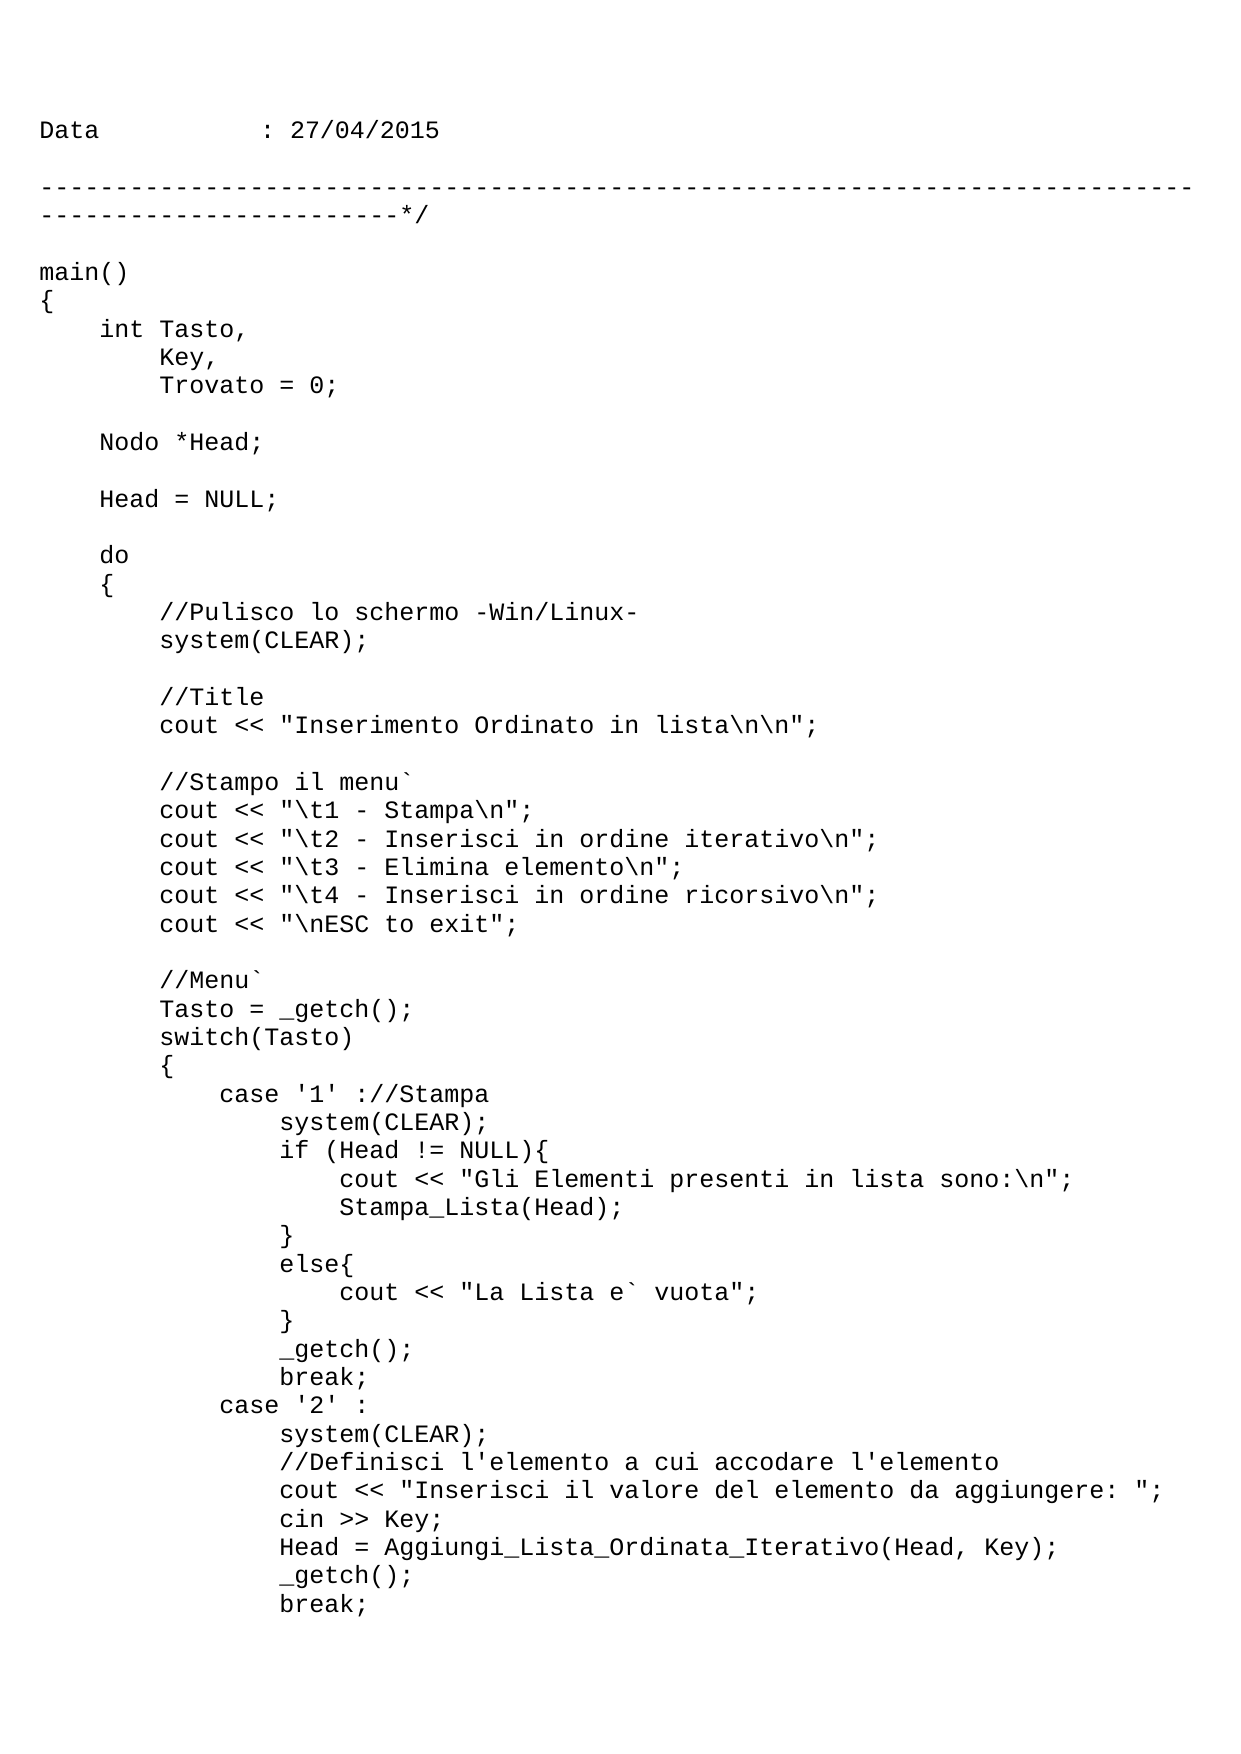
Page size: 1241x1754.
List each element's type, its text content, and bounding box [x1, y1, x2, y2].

text Stampa_Lista(Head); [39, 1195, 1197, 1223]
text switch(Tasto) [39, 1025, 1197, 1053]
text cout << "\nESC to exit"; [39, 911, 1197, 940]
text int Tasto, [39, 316, 1197, 345]
text cout << "Gli Elementi presenti in lista sono:\n"; [39, 1166, 1197, 1195]
text Head = NULL; [39, 486, 1197, 515]
text Trovato = 0; [39, 373, 1197, 401]
text cout << "Inserimento Ordinato in lista\n\n"; [39, 713, 1197, 741]
text { [39, 1053, 1197, 1081]
text { [39, 288, 1197, 316]
text //Menu` [39, 968, 1197, 996]
text cin >> Key; [39, 1506, 1197, 1535]
text cout << "\t2 - Inserisci in ordine iterativo\n"; [39, 826, 1197, 855]
text cout << "La Lista e` vuota"; [39, 1280, 1197, 1308]
text //Pulisco lo schermo -Win/Linux- [39, 600, 1197, 628]
text Tasto = _getch(); [39, 996, 1197, 1025]
text Data : 27/04/2015 [39, 118, 1197, 146]
text _getch(); [39, 1563, 1197, 1591]
text do [39, 543, 1197, 571]
text } [39, 1223, 1197, 1251]
text cout << "\t1 - Stampa\n"; [39, 798, 1197, 826]
text else{ [39, 1251, 1197, 1280]
text cout << "\t3 - Elimina elemento\n"; [39, 855, 1197, 883]
text -----------------------------------------------------------------------------------------------------*/ [39, 175, 1197, 231]
text Head = Aggiungi_Lista_Ordinata_Iterativo(Head, Key); [39, 1535, 1197, 1563]
text break; [39, 1365, 1197, 1393]
text if (Head != NULL){ [39, 1138, 1197, 1166]
text system(CLEAR); [39, 628, 1197, 656]
text _getch(); [39, 1336, 1197, 1365]
text cout << "Inserisci il valore del elemento da aggiungere: "; [39, 1478, 1197, 1506]
text //Title [39, 685, 1197, 713]
text system(CLEAR); [39, 1421, 1197, 1450]
text //Definisci l'elemento a cui accodare l'elemento [39, 1450, 1197, 1478]
text system(CLEAR); [39, 1110, 1197, 1138]
text cout << "\t4 - Inserisci in ordine ricorsivo\n"; [39, 883, 1197, 911]
text { [39, 571, 1197, 600]
text Key, [39, 345, 1197, 373]
text case '1' ://Stampa [39, 1081, 1197, 1110]
text Nodo *Head; [39, 430, 1197, 458]
text main() [39, 260, 1197, 288]
text } [39, 1308, 1197, 1336]
text break; [39, 1591, 1197, 1620]
text //Stampo il menu` [39, 770, 1197, 798]
text case '2' : [39, 1393, 1197, 1421]
